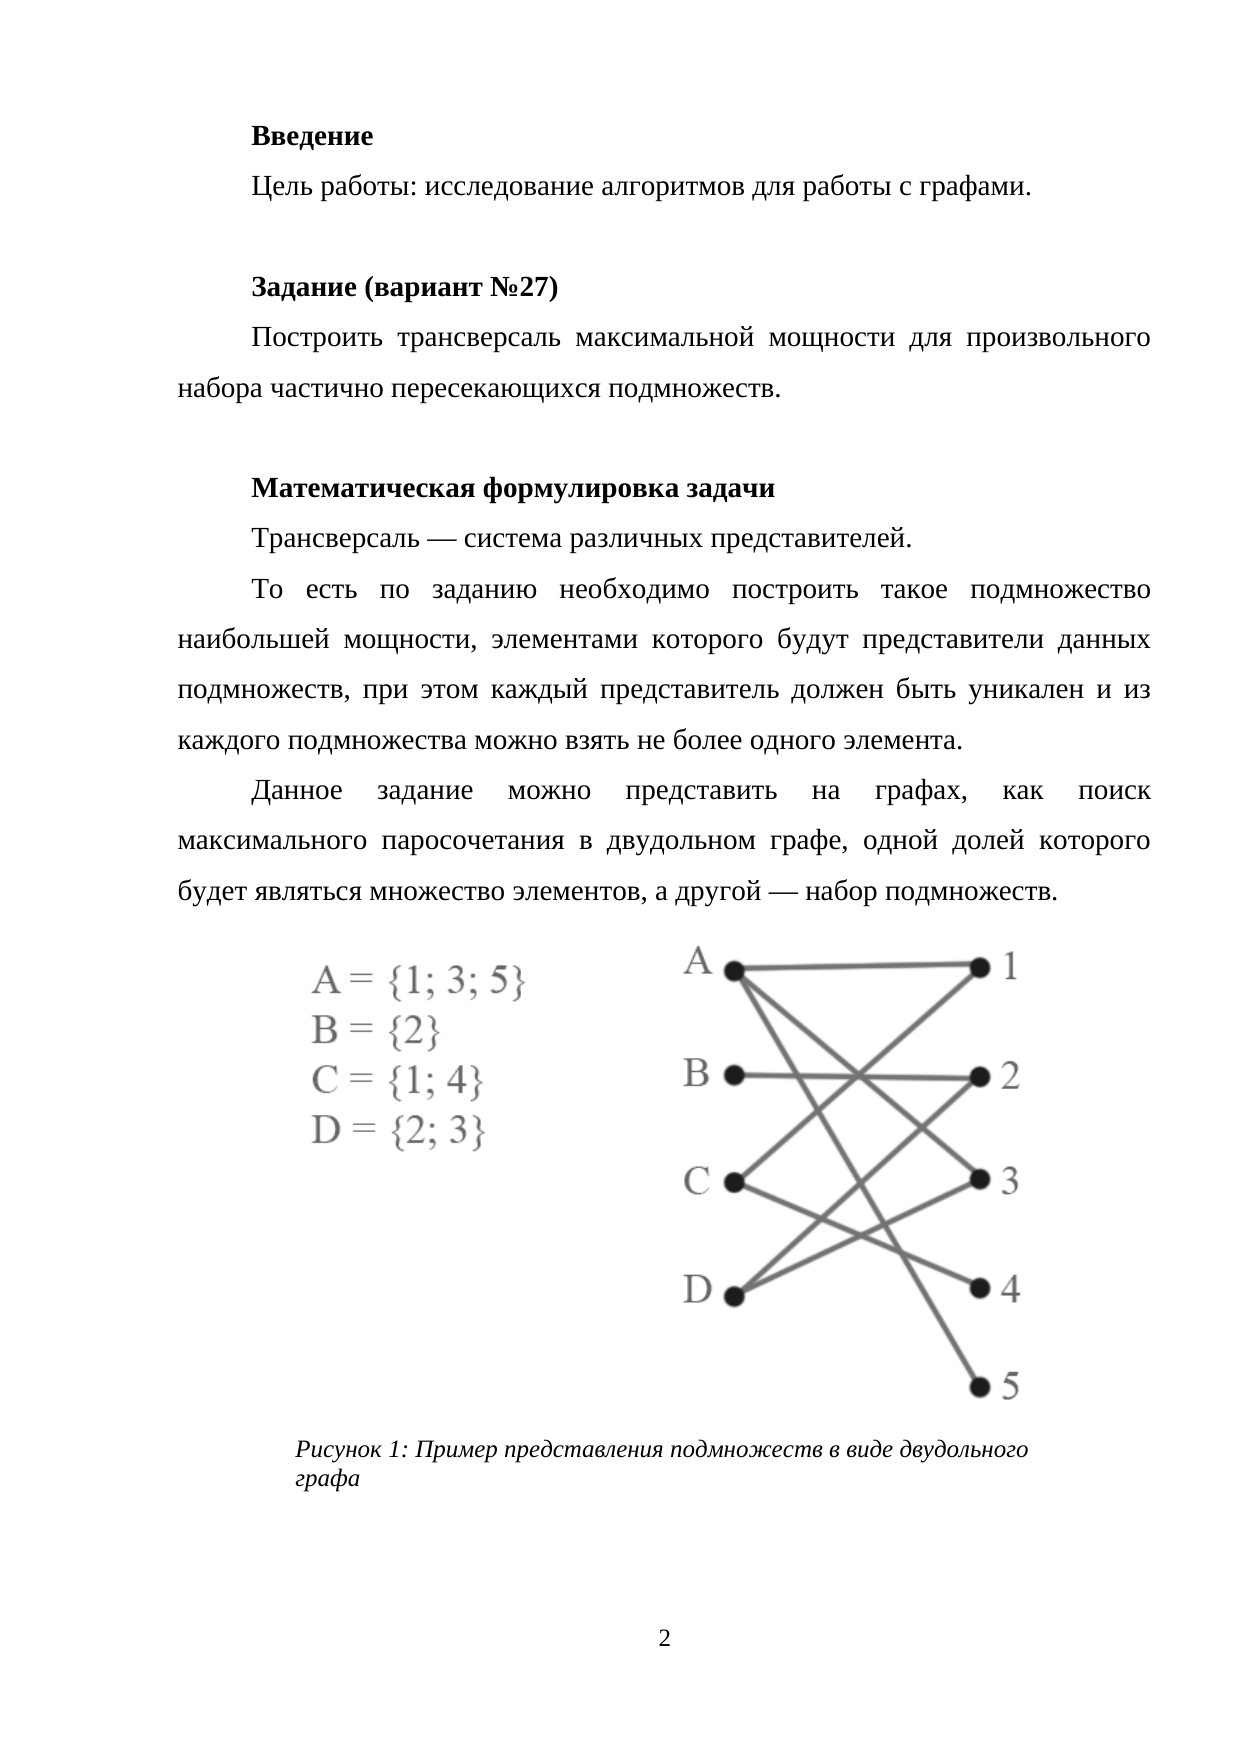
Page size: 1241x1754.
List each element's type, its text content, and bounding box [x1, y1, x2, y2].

text Построить трансверсаль максимальной мощности для произвольного набора частично пересекающихся подмножеств. [177, 319, 1152, 403]
text Задание (вариант №27) [177, 269, 1152, 303]
text Цель работы: исследование алгоритмов для работы с графами. [177, 168, 1152, 202]
text Рисунок 1: Пример представления подмножеств в виде двудольного графа [295, 1422, 1033, 1492]
text Трансверсаль — система различных представителей. [251, 521, 1152, 554]
text Введение [177, 118, 1152, 152]
picture [295, 935, 1034, 1422]
text То есть по заданию необходимо построить такое подмножество наибольшей мощности, элементами которого будут представители данных подмножеств, при этом каждый представитель должен быть уникален и из каждого подмножества можно взять не более одного элемента. [177, 571, 1152, 755]
text Данное задание можно представить на графах, как поиск максимального паросочетания в двудольном графе, одной долей которого будет являться множество элементов, а другой — набор подмножеств. [177, 772, 1152, 906]
text Математическая формулировка задачи [177, 470, 1152, 504]
